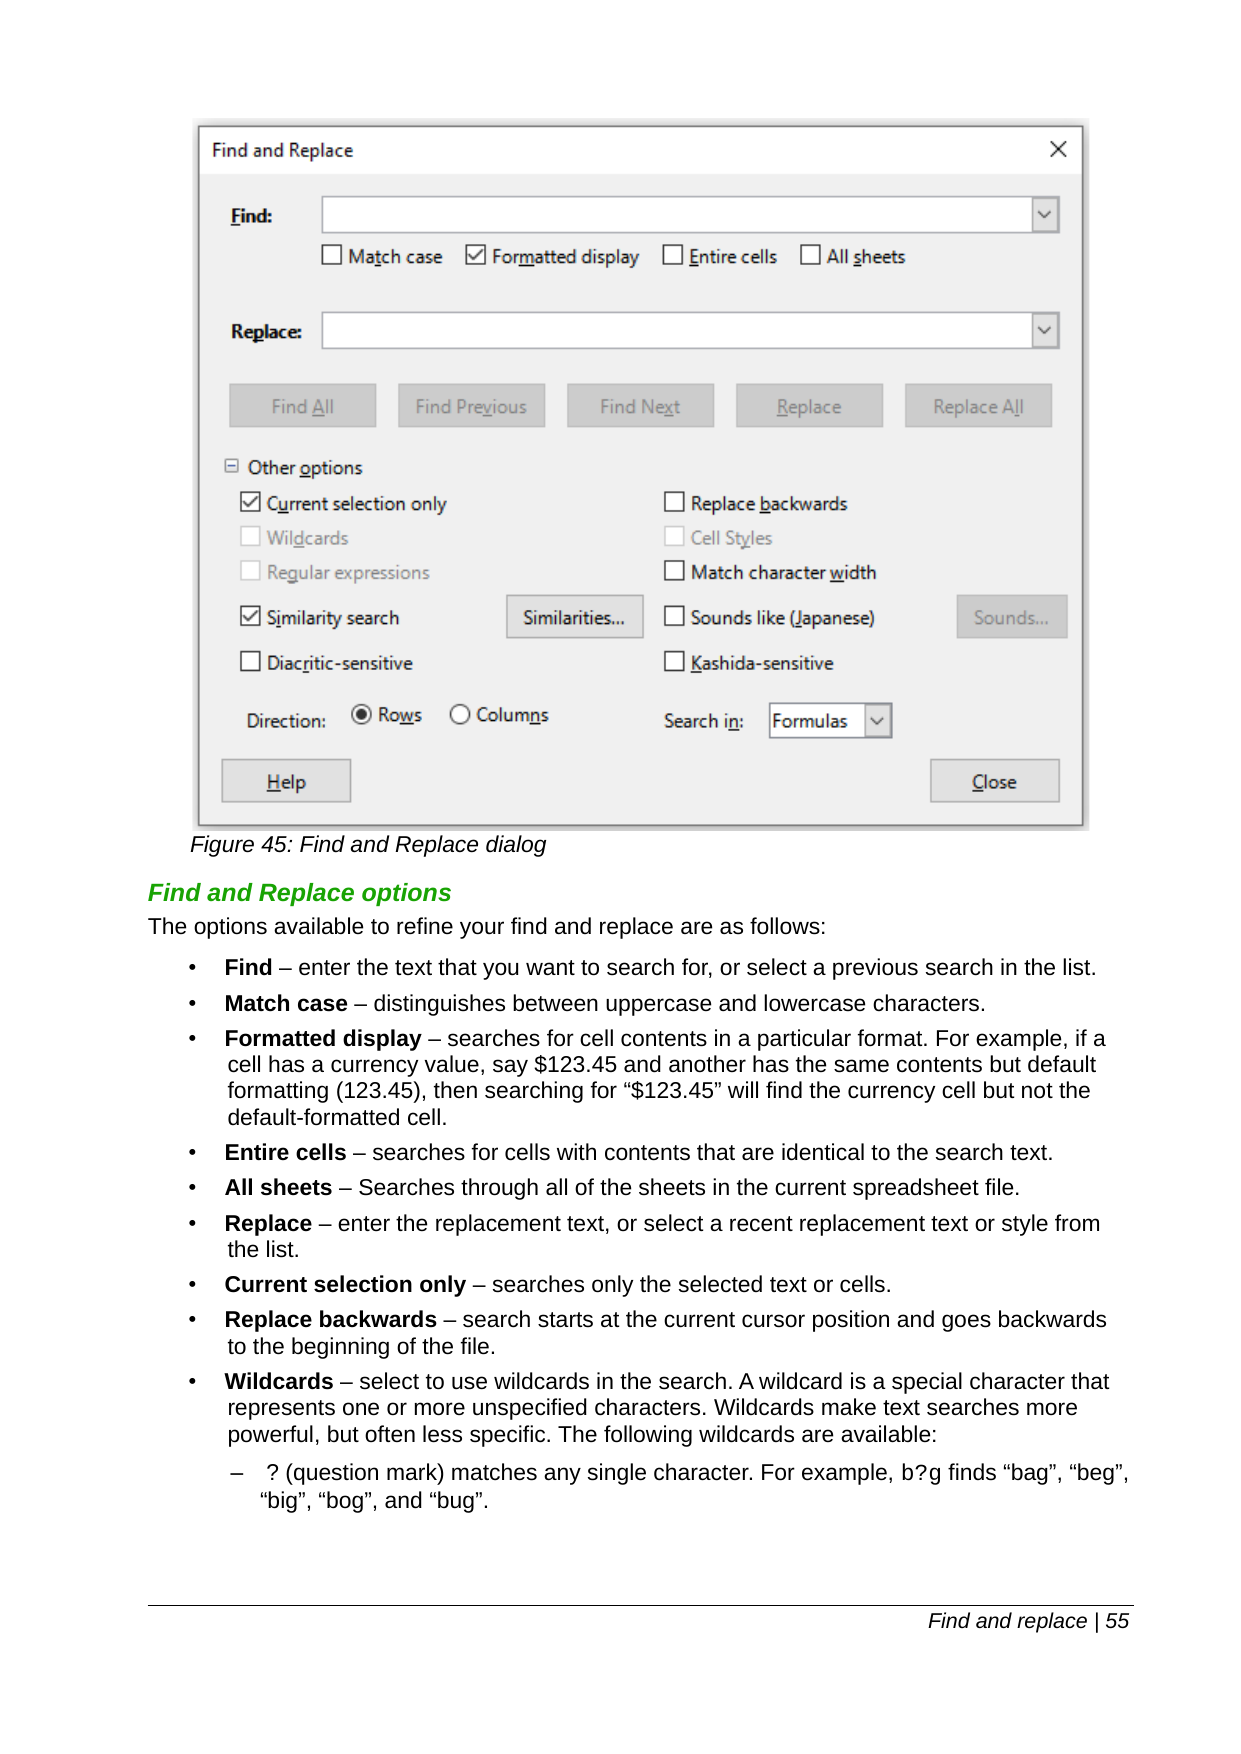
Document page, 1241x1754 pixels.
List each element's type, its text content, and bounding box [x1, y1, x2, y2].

list Entire cells – searches for cells with contents that are identical to the search text. [185, 1136, 1134, 1165]
text The options available to refine your find and replace are as follows: [148, 913, 1134, 939]
list Replace – enter the replacement text, or select a recent replacement text or style from the list. [185, 1207, 1134, 1262]
list Replace backwards – search starts at the current cursor position and goes backwards to the beginning of the file. [185, 1303, 1134, 1359]
list Formatted display – searches for cell contents in a particular format. For example, if a cell has a currency value, say $123.45 and another has the same contents but default formatting (123.45), then searching for “$123.45” will find the currency cell but not the default-formatted cell. [185, 1022, 1134, 1130]
list All sheets – Searches through all of the sheets in the current spreadsheet file. [185, 1171, 1134, 1201]
list Match case – distinguishes between uppercase and lowercase characters. [185, 987, 1134, 1016]
picture [192, 118, 1090, 831]
list ? (question mark) matches any single character. For example, b?g finds “bag”, “beg”, “big”, “bog”, and “bug”. [230, 1459, 1134, 1513]
list Current selection only – searches only the selected text or cells. [185, 1268, 1134, 1297]
list Wildcards – select to use wildcards in the search. A wildcard is a special character that represents one or more unspecified characters. Wildcards make text searches more powerful, but often less specific. The following wildcards are available: [185, 1365, 1134, 1450]
list Find – enter the text that you want to search for, or select a previous search in the list. [185, 951, 1134, 981]
subtitle Find and Replace options [148, 878, 1134, 907]
text Figure 45: Find and Replace dialog [190, 118, 1092, 857]
